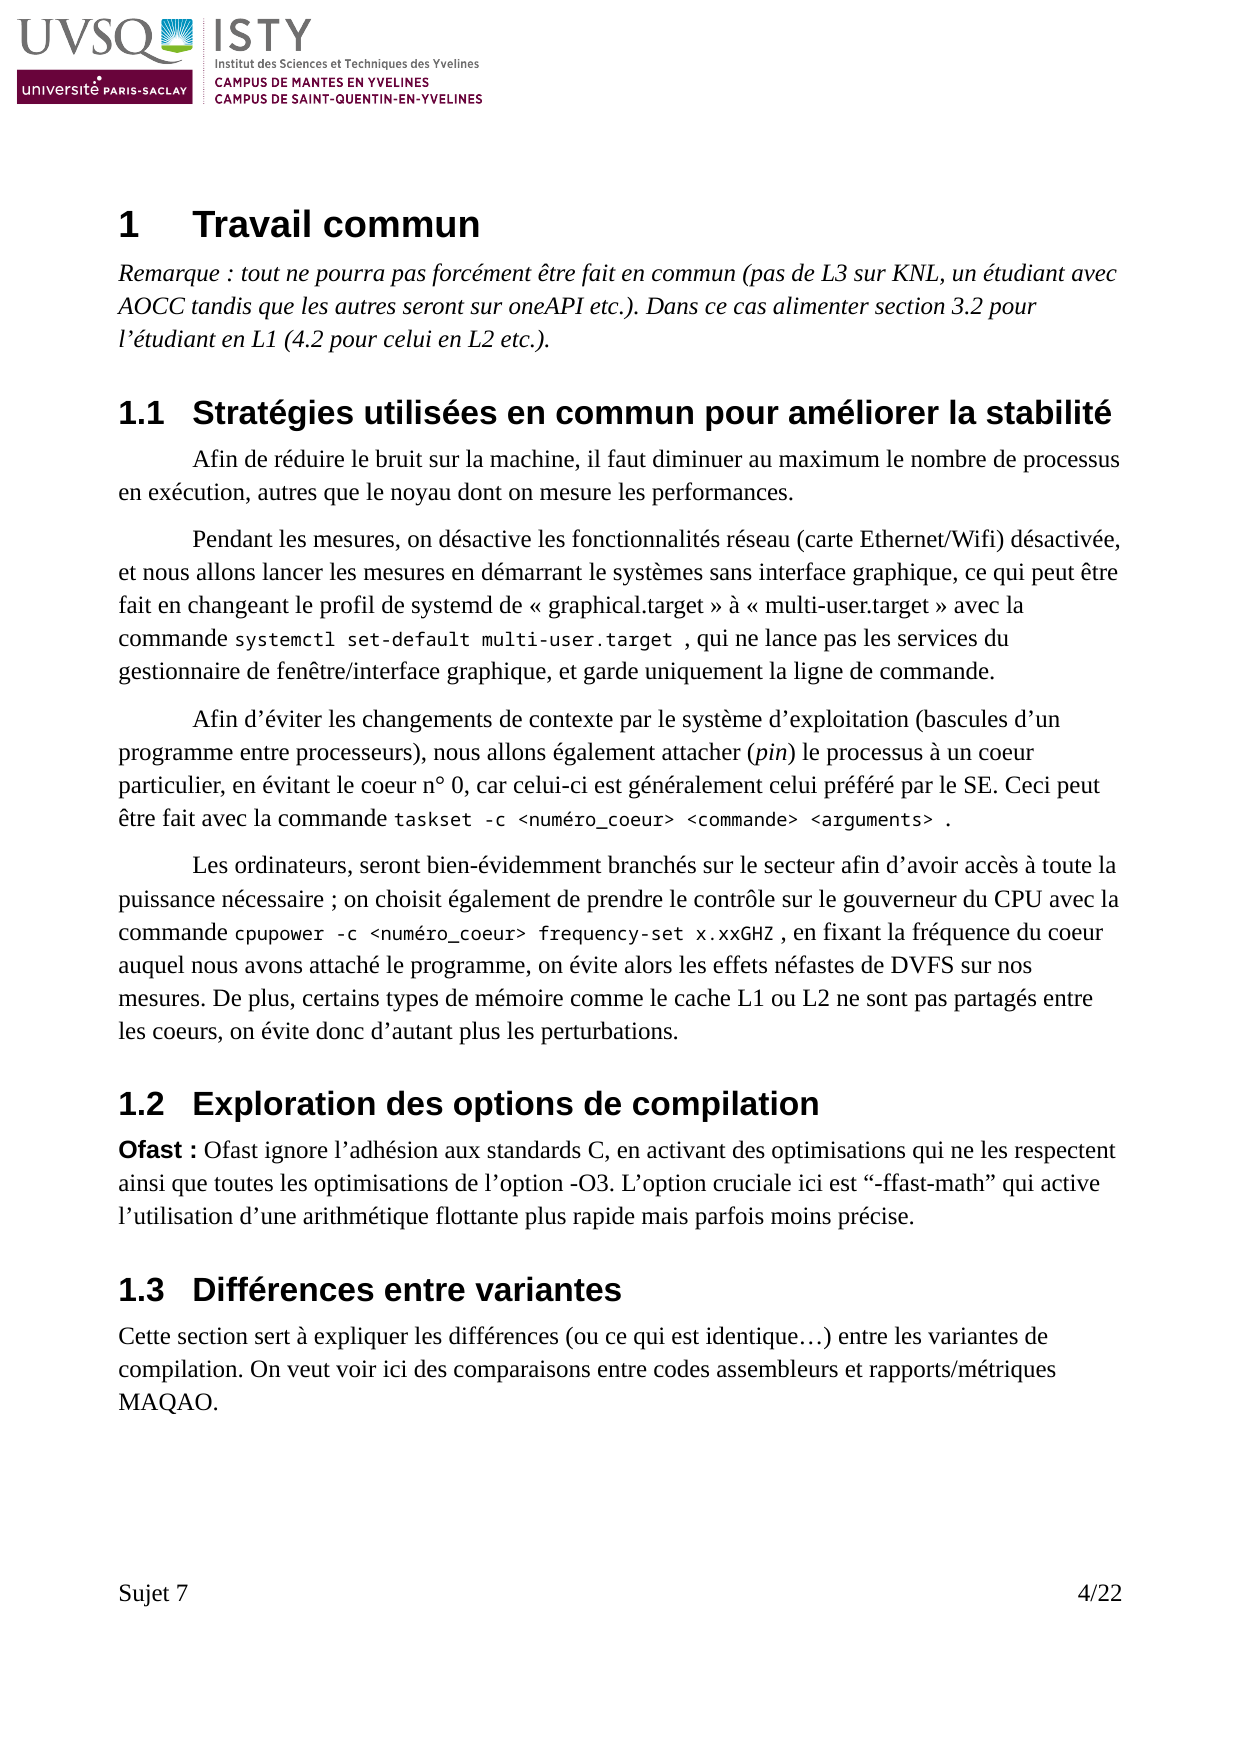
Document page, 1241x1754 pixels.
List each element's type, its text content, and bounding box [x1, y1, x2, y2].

subtitle Exploration des options de compilation [118, 1084, 1122, 1123]
text Pendant les mesures, on désactive les fonctionnalités réseau (carte Ethernet/Wifi) désactivée, et nous allons lancer les mesures en démarrant le systèmes sans interface graphique, ce qui peut être fait en changeant le profil de systemd de « graphical.target » à « multi-user.target » avec la commande systemctl set-default multi-user.target , qui ne lance pas les services du gestionnaire de fenêtre/interface graphique, et garde uniquement la ligne de commande. [118, 524, 1122, 685]
text Les ordinateurs, seront bien-évidemment branchés sur le secteur afin d’avoir accès à toute la puissance nécessaire ; on choisit également de prendre le contrôle sur le gouverneur du CPU avec la commande cpupower -c <numéro_coeur> frequency-set x.xxGHZ , en fixant la fréquence du coeur auquel nous avons attaché le programme, on évite alors les effets néfastes de DVFS sur nos mesures. De plus, certains types de mémoire comme le cache L1 ou L2 ne sont pas partagés entre les coeurs, on évite donc d’autant plus les perturbations. [118, 851, 1122, 1044]
subtitle Travail commun [118, 202, 1122, 246]
subtitle Différences entre variantes [118, 1270, 1122, 1308]
text Cette section sert à expliquer les différences (ou ce qui est identique…) entre les variantes de compilation. On veut voir ici des comparaisons entre codes assembleurs et rapports/métriques MAQAO. [118, 1321, 1122, 1416]
text Ofast : Ofast ignore l’adhésion aux standards C, en activant des optimisations qui ne les respectent ainsi que toutes les optimisations de l’option -O3. L’option cruciale ici est “-ffast-math” qui active l’utilisation d’une arithmétique flottante plus rapide mais parfois moins précise. [118, 1135, 1122, 1230]
picture [2, 2, 497, 121]
text Afin d’éviter les changements de contexte par le système d’exploitation (bascules d’un programme entre processeurs), nous allons également attacher (pin) le processus à un coeur particulier, en évitant le coeur n° 0, car celui-ci est généralement celui préféré par le SE. Ceci peut être fait avec la commande taskset -c <numéro_coeur> <commande> <arguments> . [118, 704, 1122, 832]
text Afin de réduire le bruit sur la machine, il faut diminuer au maximum le nombre de processus en exécution, autres que le noyau dont on mesure les performances. [118, 444, 1122, 505]
subtitle Stratégies utilisées en commun pour améliorer la stabilité [118, 392, 1122, 431]
text Remarque : tout ne pourra pas forcément être fait en commun (pas de L3 sur KNL, un étudiant avec AOCC tandis que les autres seront sur oneAPI etc.). Dans ce cas alimenter section 3.2 pour l’étudiant en L1 (4.2 pour celui en L2 etc.). [118, 258, 1122, 353]
